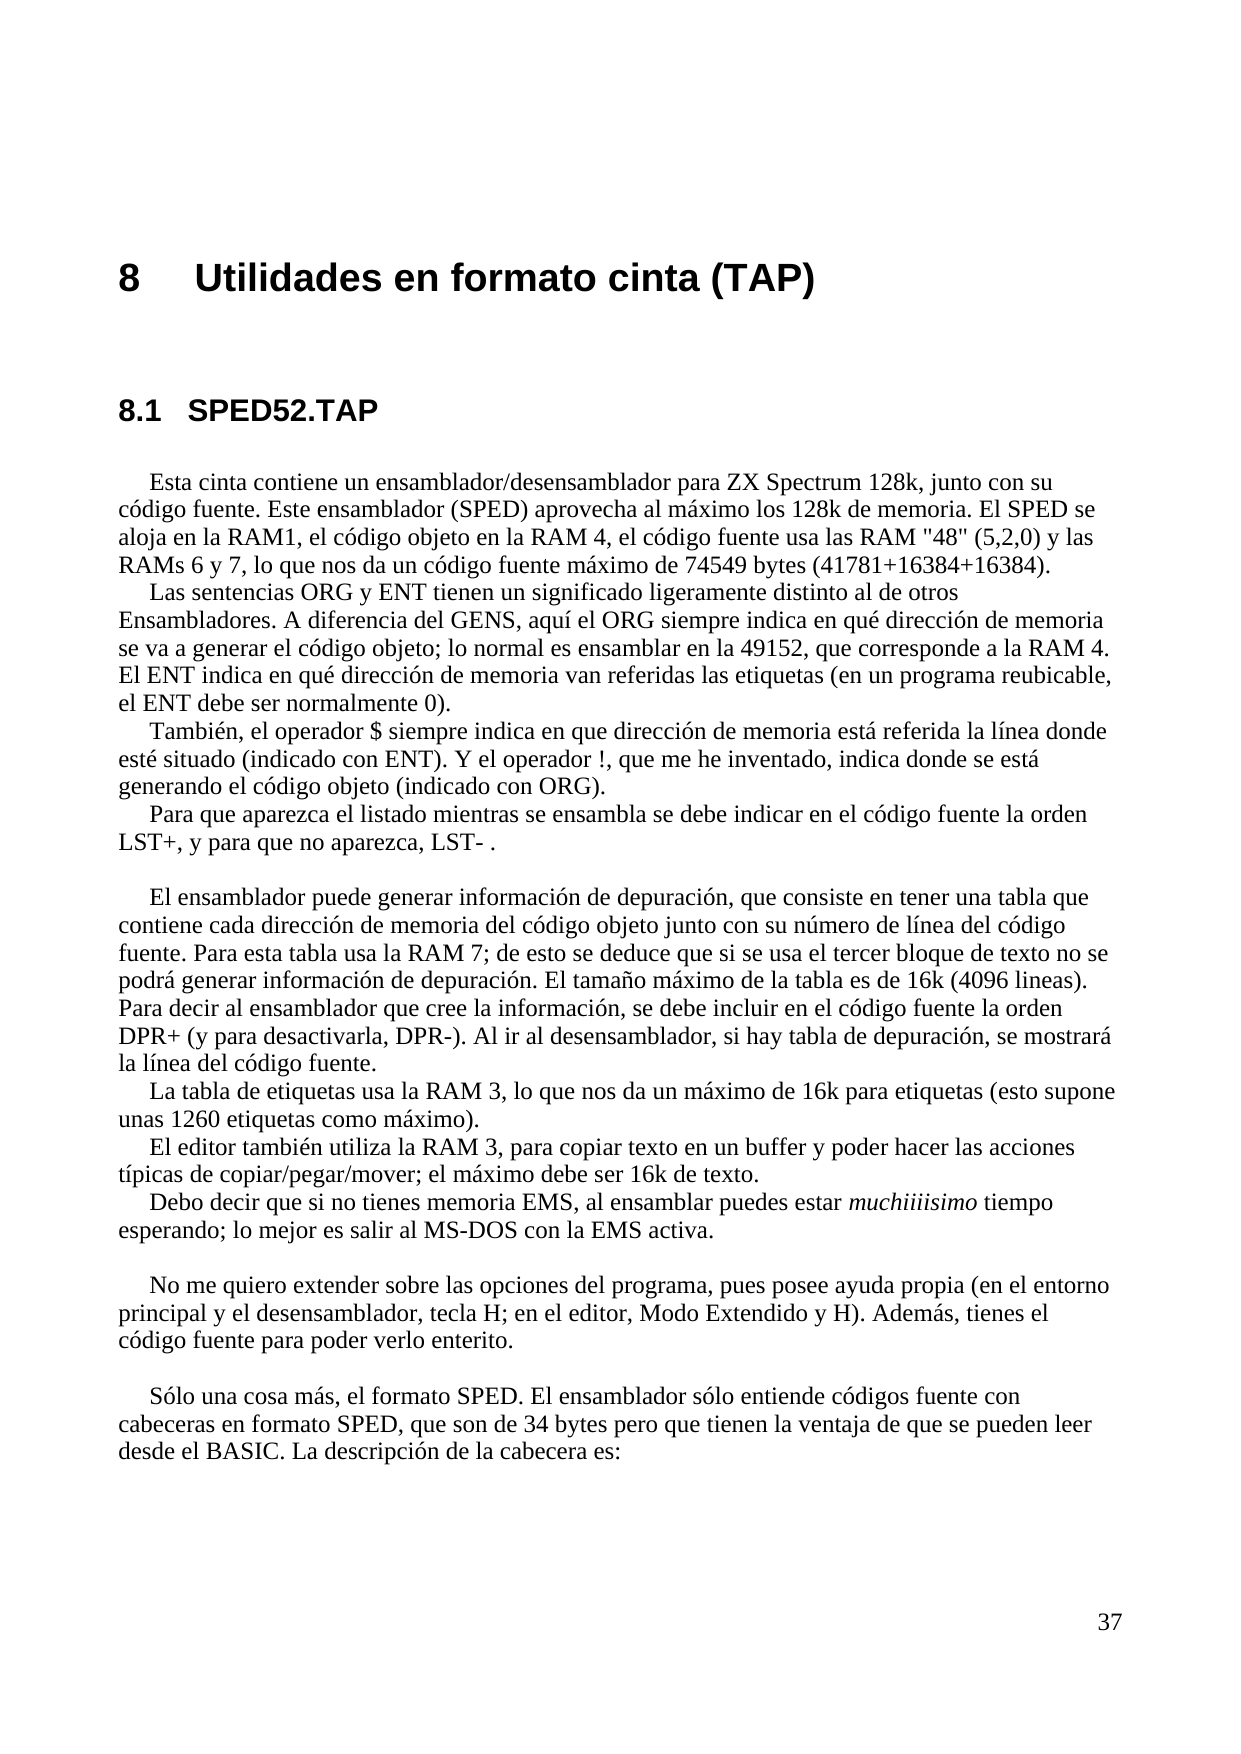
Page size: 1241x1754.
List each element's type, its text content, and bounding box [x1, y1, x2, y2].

text El editor también utiliza la RAM 3, para copiar texto en un buffer y poder hacer las acciones típicas de copiar/pegar/mover; el máximo debe ser 16k de texto. [118, 1133, 1122, 1188]
text También, el operador $ siempre indica en que dirección de memoria está referida la línea donde esté situado (indicado con ENT). Y el operador !, que me he inventado, indica donde se está generando el código objeto (indicado con ORG). [118, 717, 1122, 800]
text Debo decir que si no tienes memoria EMS, al ensamblar puedes estar muchiiiisimo tiempo esperando; lo mejor es salir al MS-DOS con la EMS activa. [118, 1188, 1122, 1243]
subtitle 8.1 SPED52.TAP [118, 393, 1122, 427]
text La tabla de etiquetas usa la RAM 3, lo que nos da un máximo de 16k para etiquetas (esto supone unas 1260 etiquetas como máximo). [118, 1077, 1122, 1133]
text No me quiero extender sobre las opciones del programa, pues posee ayuda propia (en el entorno principal y el desensamblador, tecla H; en el editor, Modo Extendido y H). Además, tienes el código fuente para poder verlo enterito. [118, 1271, 1122, 1354]
text Sólo una cosa más, el formato SPED. El ensamblador sólo entiende códigos fuente con cabeceras en formato SPED, que son de 34 bytes pero que tienen la ventaja de que se pueden leer desde el BASIC. La descripción de la cabecera es: [118, 1382, 1122, 1465]
text Las sentencias ORG y ENT tienen un significado ligeramente distinto al de otros Ensambladores. A diferencia del GENS, aquí el ORG siempre indica en qué dirección de memoria se va a generar el código objeto; lo normal es ensamblar en la 49152, que corresponde a la RAM 4. El ENT indica en qué dirección de memoria van referidas las etiquetas (en un programa reubicable, el ENT debe ser normalmente 0). [118, 578, 1122, 717]
text Esta cinta contiene un ensamblador/desensamblador para ZX Spectrum 128k, junto con su código fuente. Este ensamblador (SPED) aprovecha al máximo los 128k de memoria. El SPED se aloja en la RAM1, el código objeto en la RAM 4, el código fuente usa las RAM "48" (5,2,0) y las RAMs 6 y 7, lo que nos da un código fuente máximo de 74549 bytes (41781+16384+16384). [118, 468, 1122, 578]
text El ensamblador puede generar información de depuración, que consiste en tener una tabla que contiene cada dirección de memoria del código objeto junto con su número de línea del código fuente. Para esta tabla usa la RAM 7; de esto se deduce que si se usa el tercer bloque de texto no se podrá generar información de depuración. El tamaño máximo de la tabla es de 16k (4096 lineas). Para decir al ensamblador que cree la información, se debe incluir en el código fuente la orden DPR+ (y para desactivarla, DPR-). Al ir al desensamblador, si hay tabla de depuración, se mostrará la línea del código fuente. [118, 883, 1122, 1077]
text Para que aparezca el listado mientras se ensambla se debe indicar en el código fuente la orden LST+, y para que no aparezca, LST- . [118, 800, 1122, 856]
subtitle 8 Utilidades en formato cinta (TAP) [118, 256, 1122, 300]
